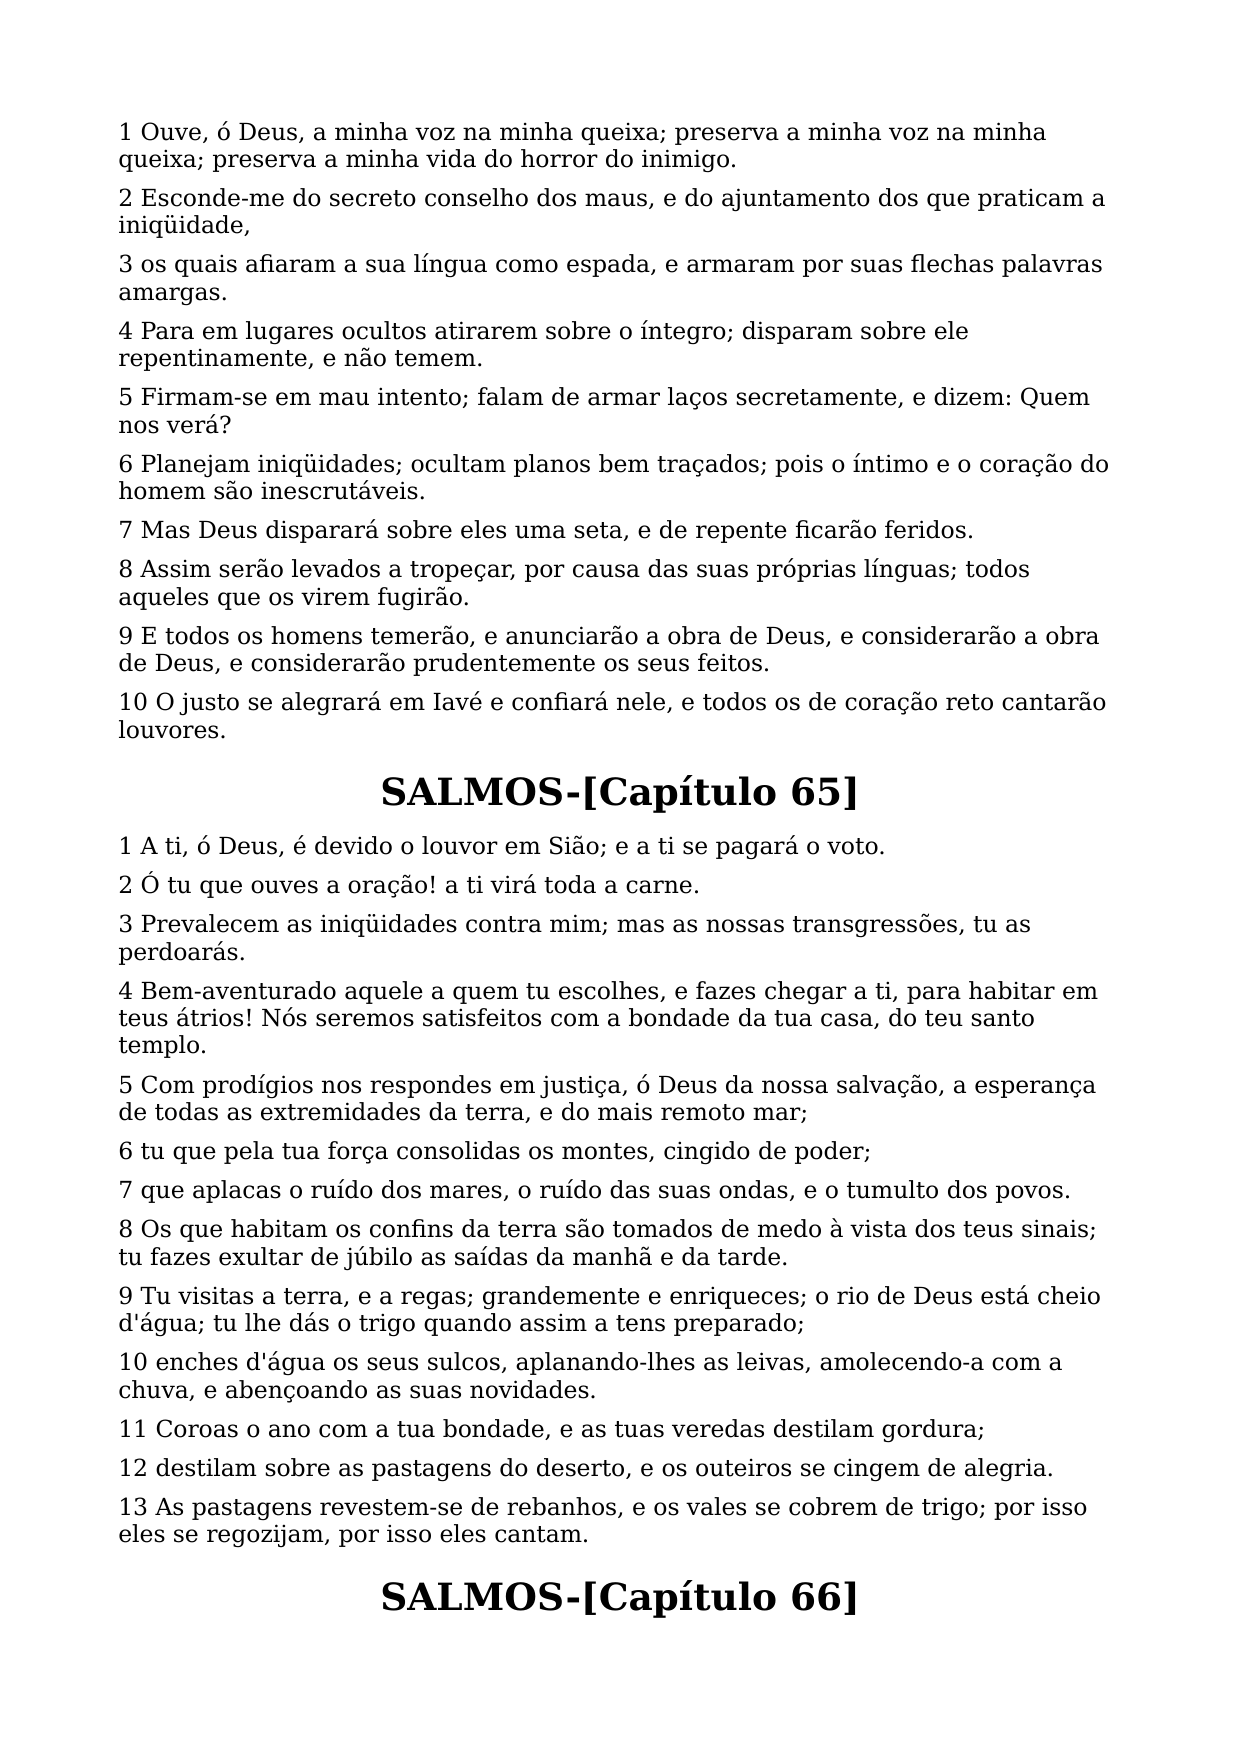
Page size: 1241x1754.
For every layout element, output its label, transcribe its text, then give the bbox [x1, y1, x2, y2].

text 7 que aplacas o ruído dos mares, o ruído das suas ondas, e o tumulto dos povos. [118, 1177, 1122, 1204]
text 12 destilam sobre as pastagens do deserto, e os outeiros se cingem de alegria. [118, 1455, 1122, 1482]
text 4 Bem-aventurado aquele a quem tu escolhes, e fazes chegar a ti, para habitar em teus átrios! Nós seremos satisfeitos com a bondade da tua casa, do teu santo templo. [118, 978, 1122, 1059]
text 3 Prevalecem as iniqüidades contra mim; mas as nossas transgressões, tu as perdoarás. [118, 911, 1122, 966]
text 9 E todos os homens temerão, e anunciarão a obra de Deus, e considerarão a obra de Deus, e considerarão prudentemente os seus feitos. [118, 622, 1122, 677]
text 2 Ó tu que ouves a oração! a ti virá toda a carne. [118, 872, 1122, 899]
text 8 Assim serão levados a tropeçar, por causa das suas próprias línguas; todos aqueles que os virem fugirão. [118, 556, 1122, 611]
text 10 enches d'água os seus sulcos, aplanando-lhes as leivas, amolecendo-a com a chuva, e abençoando as suas novidades. [118, 1349, 1122, 1404]
text 2 Esconde-me do secreto conselho dos maus, e do ajuntamento dos que praticam a iniqüidade, [118, 184, 1122, 239]
subtitle SALMOS-[Capítulo 65] [118, 770, 1122, 814]
subtitle SALMOS-[Capítulo 66] [118, 1575, 1122, 1619]
text 4 Para em lugares ocultos atirarem sobre o íntegro; disparam sobre ele repentinamente, e não temem. [118, 317, 1122, 372]
text 7 Mas Deus disparará sobre eles uma seta, e de repente ficarão feridos. [118, 517, 1122, 544]
text 13 As pastagens revestem-se de rebanhos, e os vales se cobrem de trigo; por isso eles se regozijam, por isso eles cantam. [118, 1494, 1122, 1548]
text 11 Coroas o ano com a tua bondade, e as tuas veredas destilam gordura; [118, 1416, 1122, 1443]
text 8 Os que habitam os confins da terra são tomados de medo à vista dos teus sinais; tu fazes exultar de júbilo as saídas da manhã e da tarde. [118, 1216, 1122, 1271]
text 3 os quais afiaram a sua língua como espada, e armaram por suas flechas palavras amargas. [118, 251, 1122, 306]
text 1 Ouve, ó Deus, a minha voz na minha queixa; preserva a minha voz na minha queixa; preserva a minha vida do horror do inimigo. [118, 118, 1122, 173]
text 1 A ti, ó Deus, é devido o louvor em Sião; e a ti se pagará o voto. [118, 833, 1122, 860]
text 9 Tu visitas a terra, e a regas; grandemente e enriqueces; o rio de Deus está cheio d'água; tu lhe dás o trigo quando assim a tens preparado; [118, 1283, 1122, 1337]
text 5 Firmam-se em mau intento; falam de armar laços secretamente, e dizem: Quem nos verá? [118, 384, 1122, 438]
text 10 O justo se alegrará em Iavé e confiará nele, e todos os de coração reto cantarão louvores. [118, 689, 1122, 743]
text 5 Com prodígios nos respondes em justiça, ó Deus da nossa salvação, a esperança de todas as extremidades da terra, e do mais remoto mar; [118, 1071, 1122, 1126]
text 6 Planejam iniqüidades; ocultam planos bem traçados; pois o íntimo e o coração do homem são inescrutáveis. [118, 450, 1122, 505]
text 6 tu que pela tua força consolidas os montes, cingido de poder; [118, 1138, 1122, 1165]
